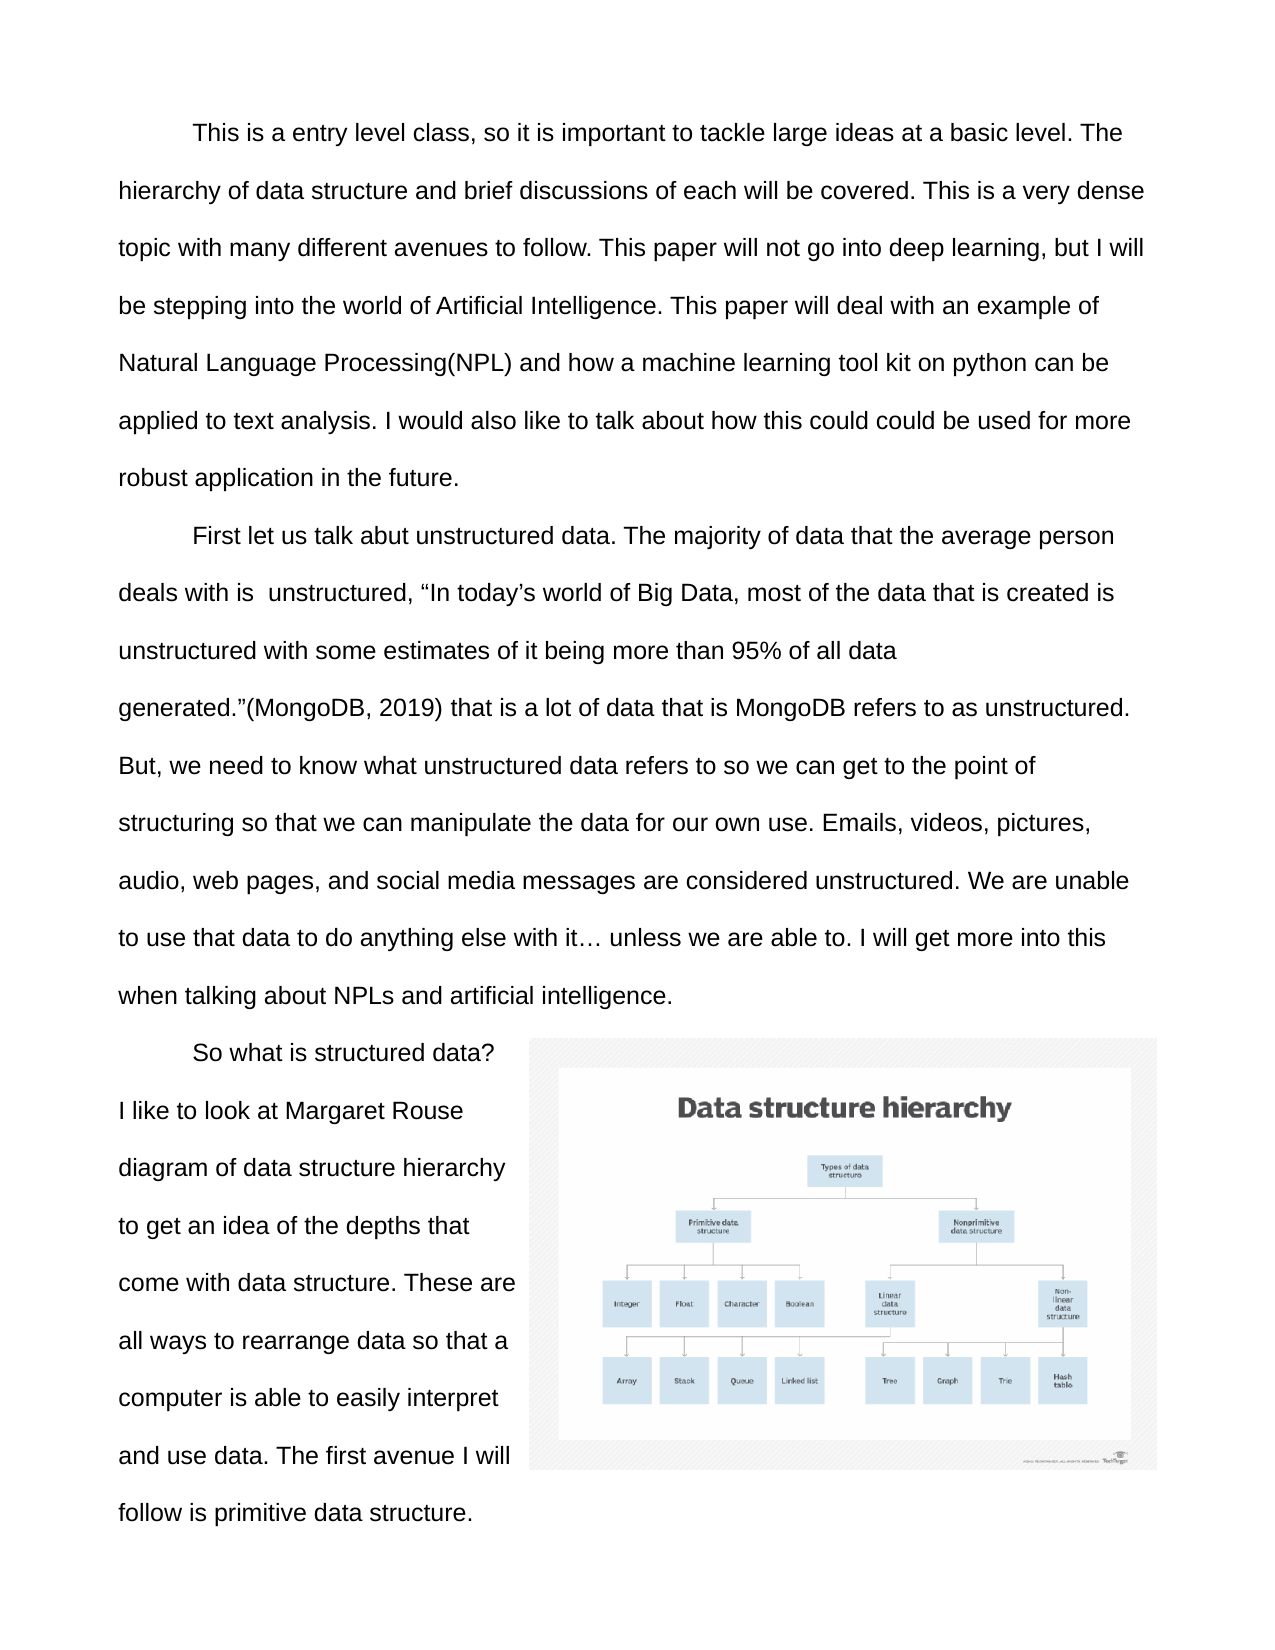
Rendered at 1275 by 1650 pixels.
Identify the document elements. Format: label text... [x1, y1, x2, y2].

picture [529, 1038, 1157, 1470]
text First let us talk abut unstructured data. The majority of data that the average person deals with is unstructured, “In today’s world of Big Data, most of the data that is created is unstructured with some estimates of it being more than 95% of all data generated.”(MongoDB, 2019) that is a lot of data that is MongoDB refers to as unstructured. But, we need to know what unstructured data refers to so we can get to the point of structuring so that we can manipulate the data for our own use. Emails, videos, pictures, audio, web pages, and social media messages are considered unstructured. We are unable to use that data to do anything else with it… unless we are able to. I will get more into this when talking about NPLs and artificial intelligence. [118, 521, 1157, 1009]
text I like to look at Margaret Rouse diagram of data structure hierarchy to get an idea of the depths that come with data structure. These are all ways to rearrange data so that a computer is able to easily interpret and use data. The first avenue I will follow is primitive data structure. [118, 1096, 1157, 1527]
text So what is structured data? [118, 1038, 529, 1067]
text This is a entry level class, so it is important to tackle large ideas at a basic level. The hierarchy of data structure and brief discussions of each will be covered. This is a very dense topic with many different avenues to follow. This paper will not go into deep learning, but I will be stepping into the world of Artificial Intelligence. This paper will deal with an example of Natural Language Processing(NPL) and how a machine learning tool kit on python can be applied to text analysis. I would also like to talk about how this could could be used for more robust application in the future. [118, 118, 1157, 492]
